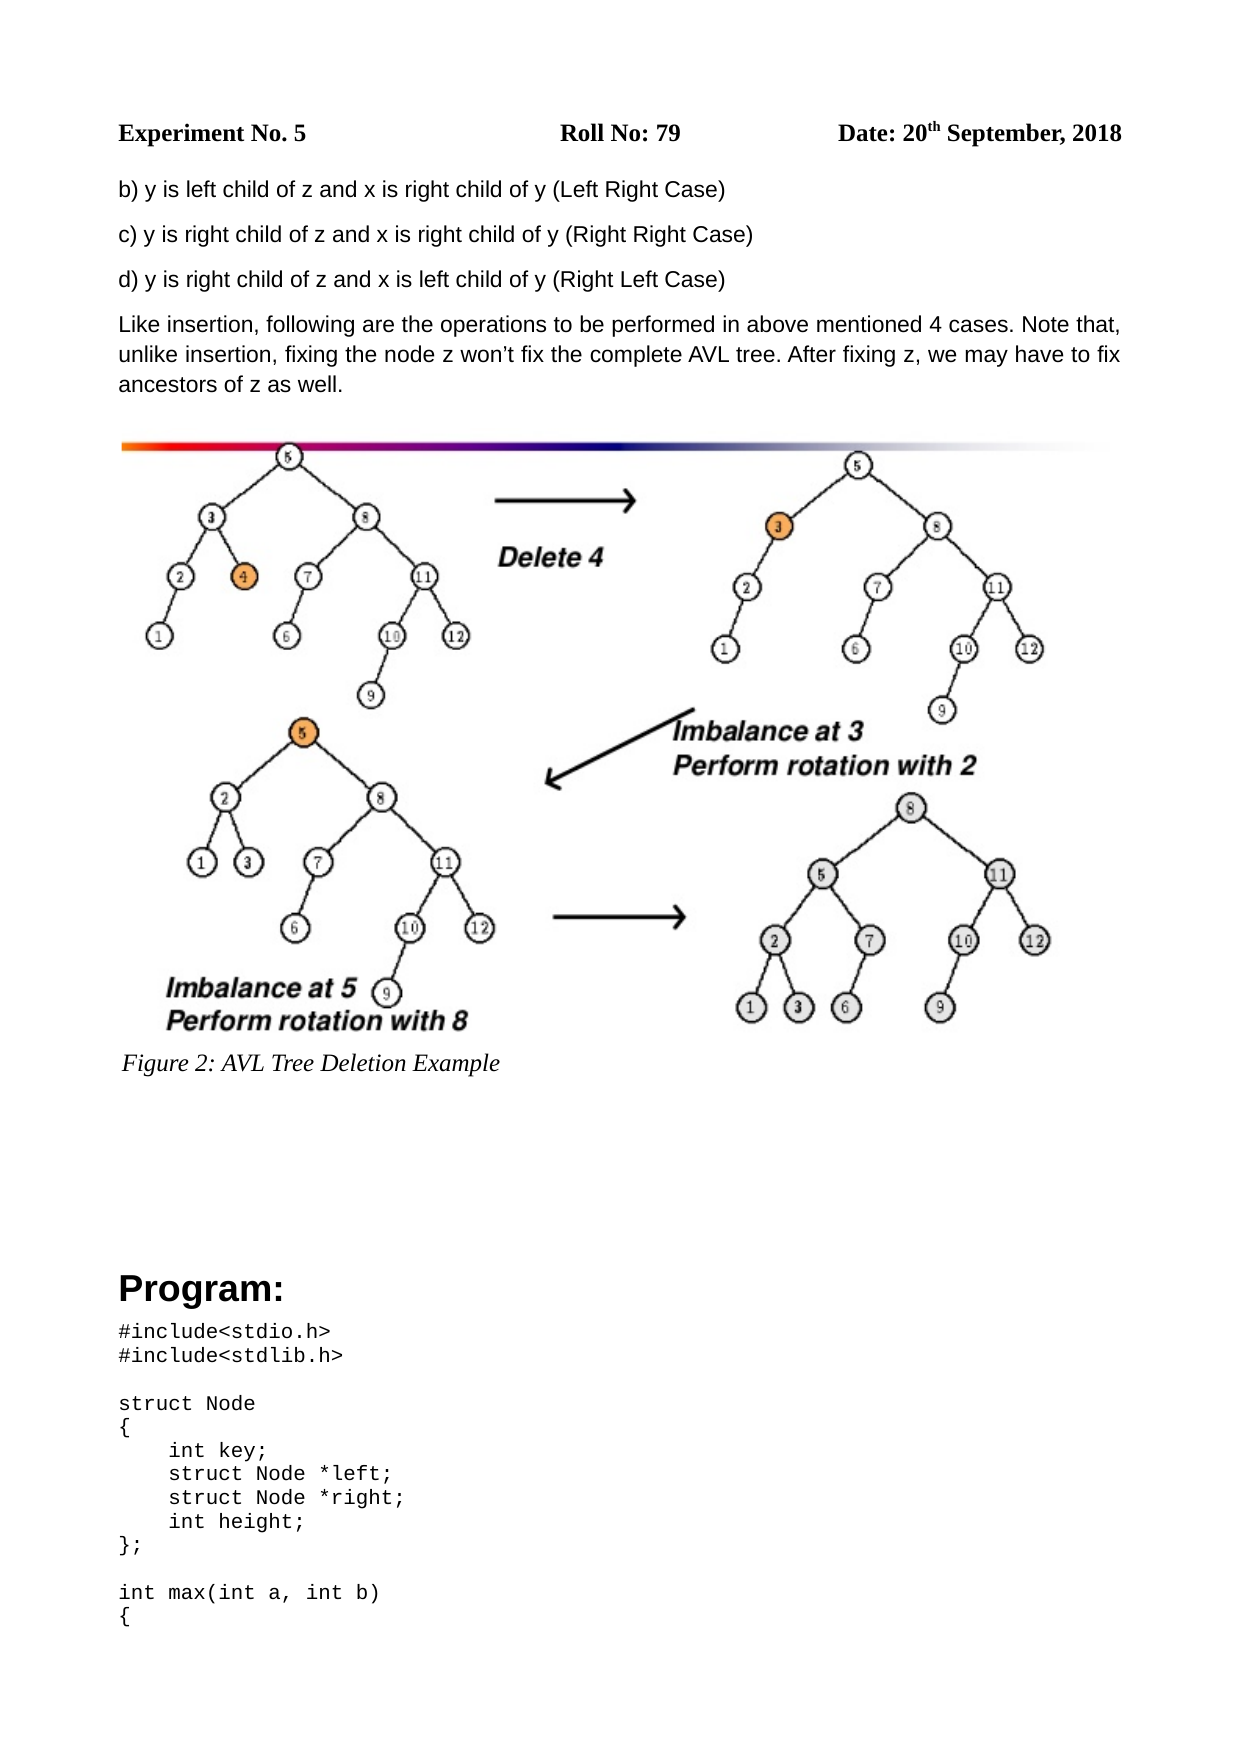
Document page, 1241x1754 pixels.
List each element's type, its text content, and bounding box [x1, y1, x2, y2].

picture [121, 428, 1119, 1043]
text int height; [118, 1511, 1122, 1534]
text int key; [118, 1440, 1122, 1463]
text Like insertion, following are the operations to be performed in above mentioned 4 cases. Note that, unlike insertion, fixing the node z won’t fix the complete AVL tree. After fixing z, we may have to fix ancestors of z as well. [118, 311, 1122, 397]
text #include<stdlib.h> [118, 1345, 1122, 1369]
text struct Node [118, 1392, 1122, 1416]
subtitle Program: [118, 1266, 1122, 1309]
text c) y is right child of z and x is right child of y (Right Right Case) [118, 221, 1122, 247]
text int max(int a, int b) [118, 1582, 1122, 1605]
text struct Node *right; [118, 1487, 1122, 1511]
text { [118, 1605, 1122, 1629]
text Figure 2: AVL Tree Deletion Example [122, 1043, 1118, 1077]
text struct Node *left; [118, 1463, 1122, 1487]
text b) y is left child of z and x is right child of y (Left Right Case) [118, 176, 1122, 203]
text #include<stdio.h> [118, 1322, 1122, 1345]
text }; [118, 1534, 1122, 1558]
text d) y is right child of z and x is left child of y (Right Left Case) [118, 266, 1122, 292]
text { [118, 1416, 1122, 1440]
